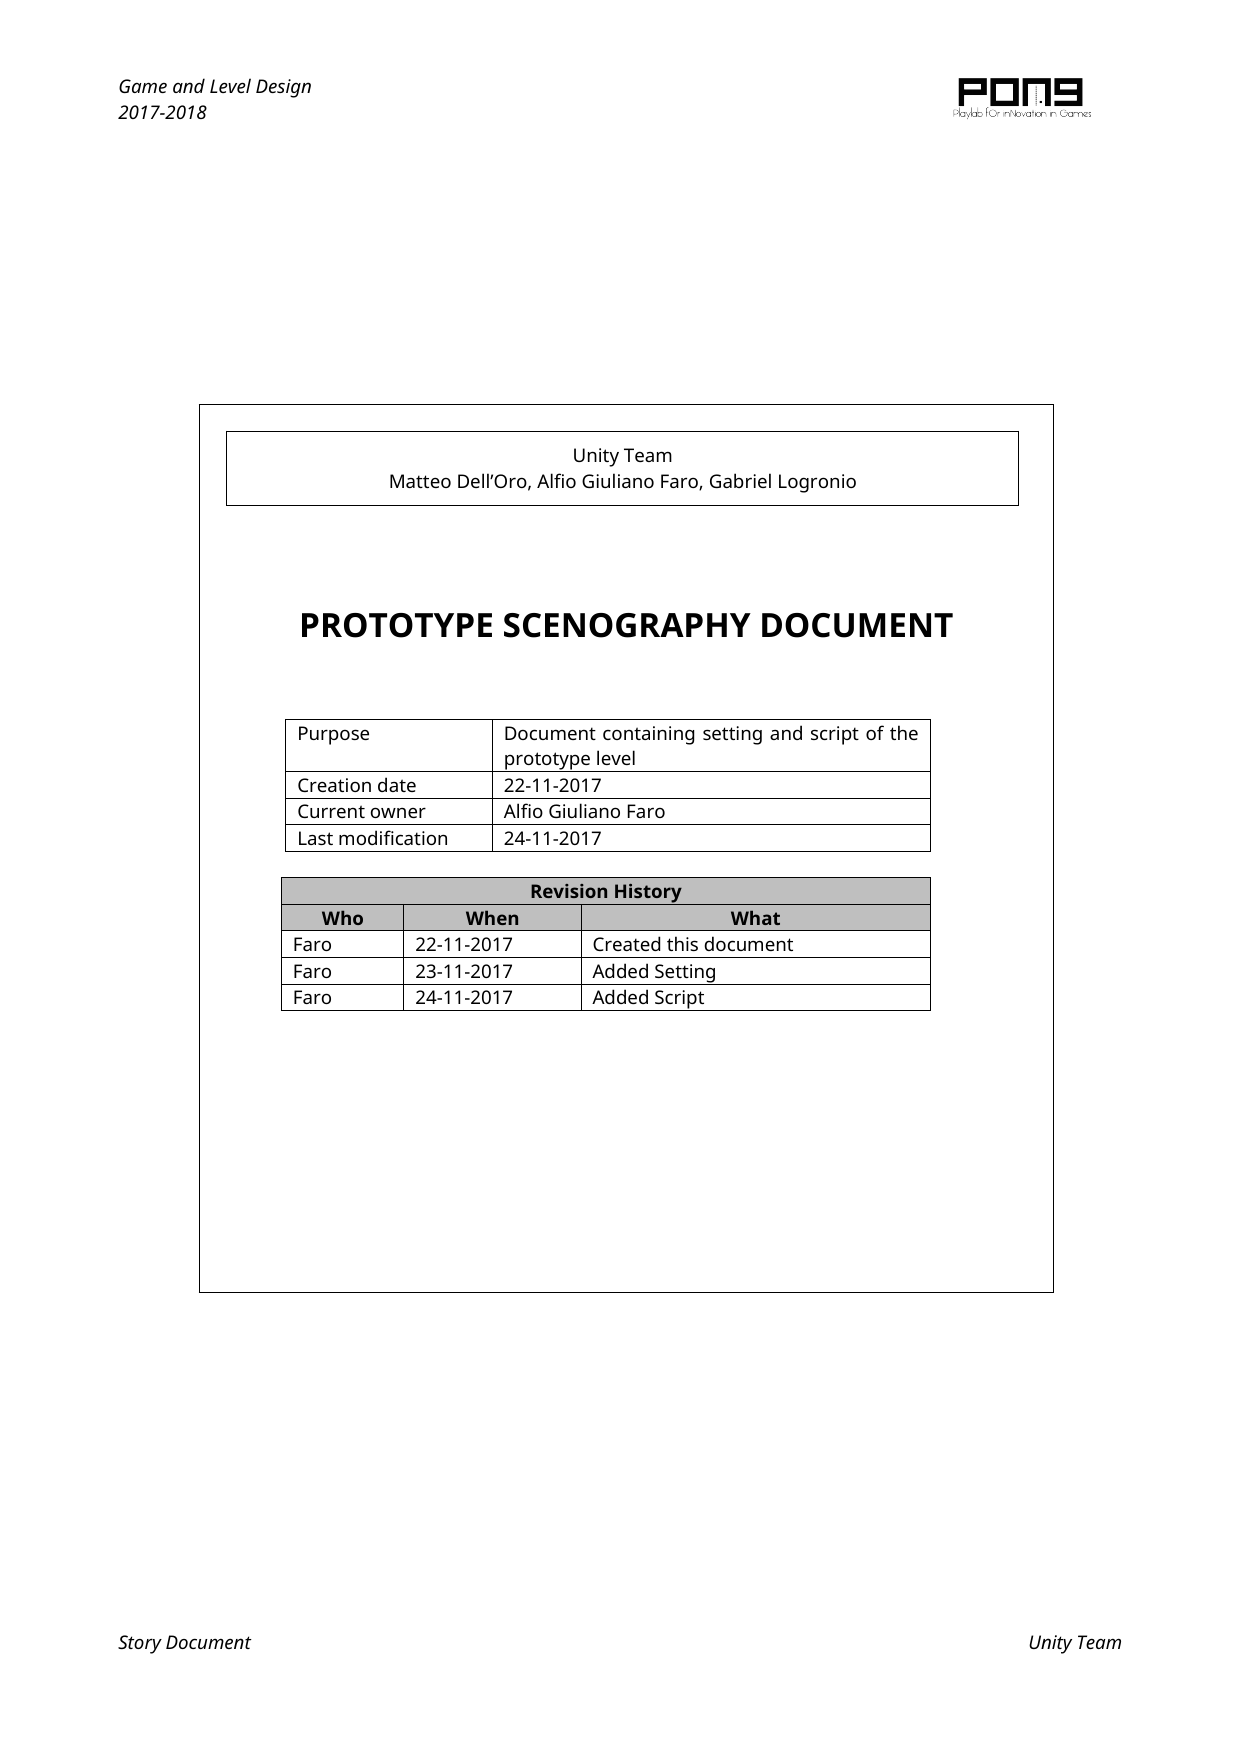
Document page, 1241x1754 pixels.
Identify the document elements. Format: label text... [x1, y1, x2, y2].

table_cell 24-11-2017 [493, 825, 930, 851]
table_cell Created this document [582, 931, 930, 957]
table_cell Last modification [286, 825, 492, 851]
table_header Purpose [286, 720, 492, 771]
table_cell What [582, 905, 930, 930]
table_header Revision History [282, 878, 930, 904]
table_cell Faro [282, 958, 403, 983]
table_header PROTOTYPE SCENOGRAPHY DOCUMENT [200, 405, 1053, 1292]
table_cell When [404, 905, 581, 930]
table_cell Alfio Giuliano Faro [493, 799, 930, 824]
table_cell Added Setting [582, 958, 930, 983]
table_header Document containing setting and script of the prototype level [493, 720, 930, 771]
table_header Unity Team Matteo Dell’Oro, Alfio Giuliano Faro, Gabriel Logronio [227, 432, 1018, 505]
table_cell 23-11-2017 [404, 958, 581, 983]
picture [923, 73, 1122, 124]
table_cell Current owner [286, 799, 492, 824]
table_cell 22-11-2017 [493, 772, 930, 797]
table_cell Creation date [286, 772, 492, 797]
table_cell 22-11-2017 [404, 931, 581, 957]
table_cell 24-11-2017 [404, 985, 581, 1010]
table_cell Added Script [582, 985, 930, 1010]
table_cell Faro [282, 931, 403, 957]
table_cell Faro [282, 985, 403, 1010]
table_cell Who [282, 905, 403, 930]
